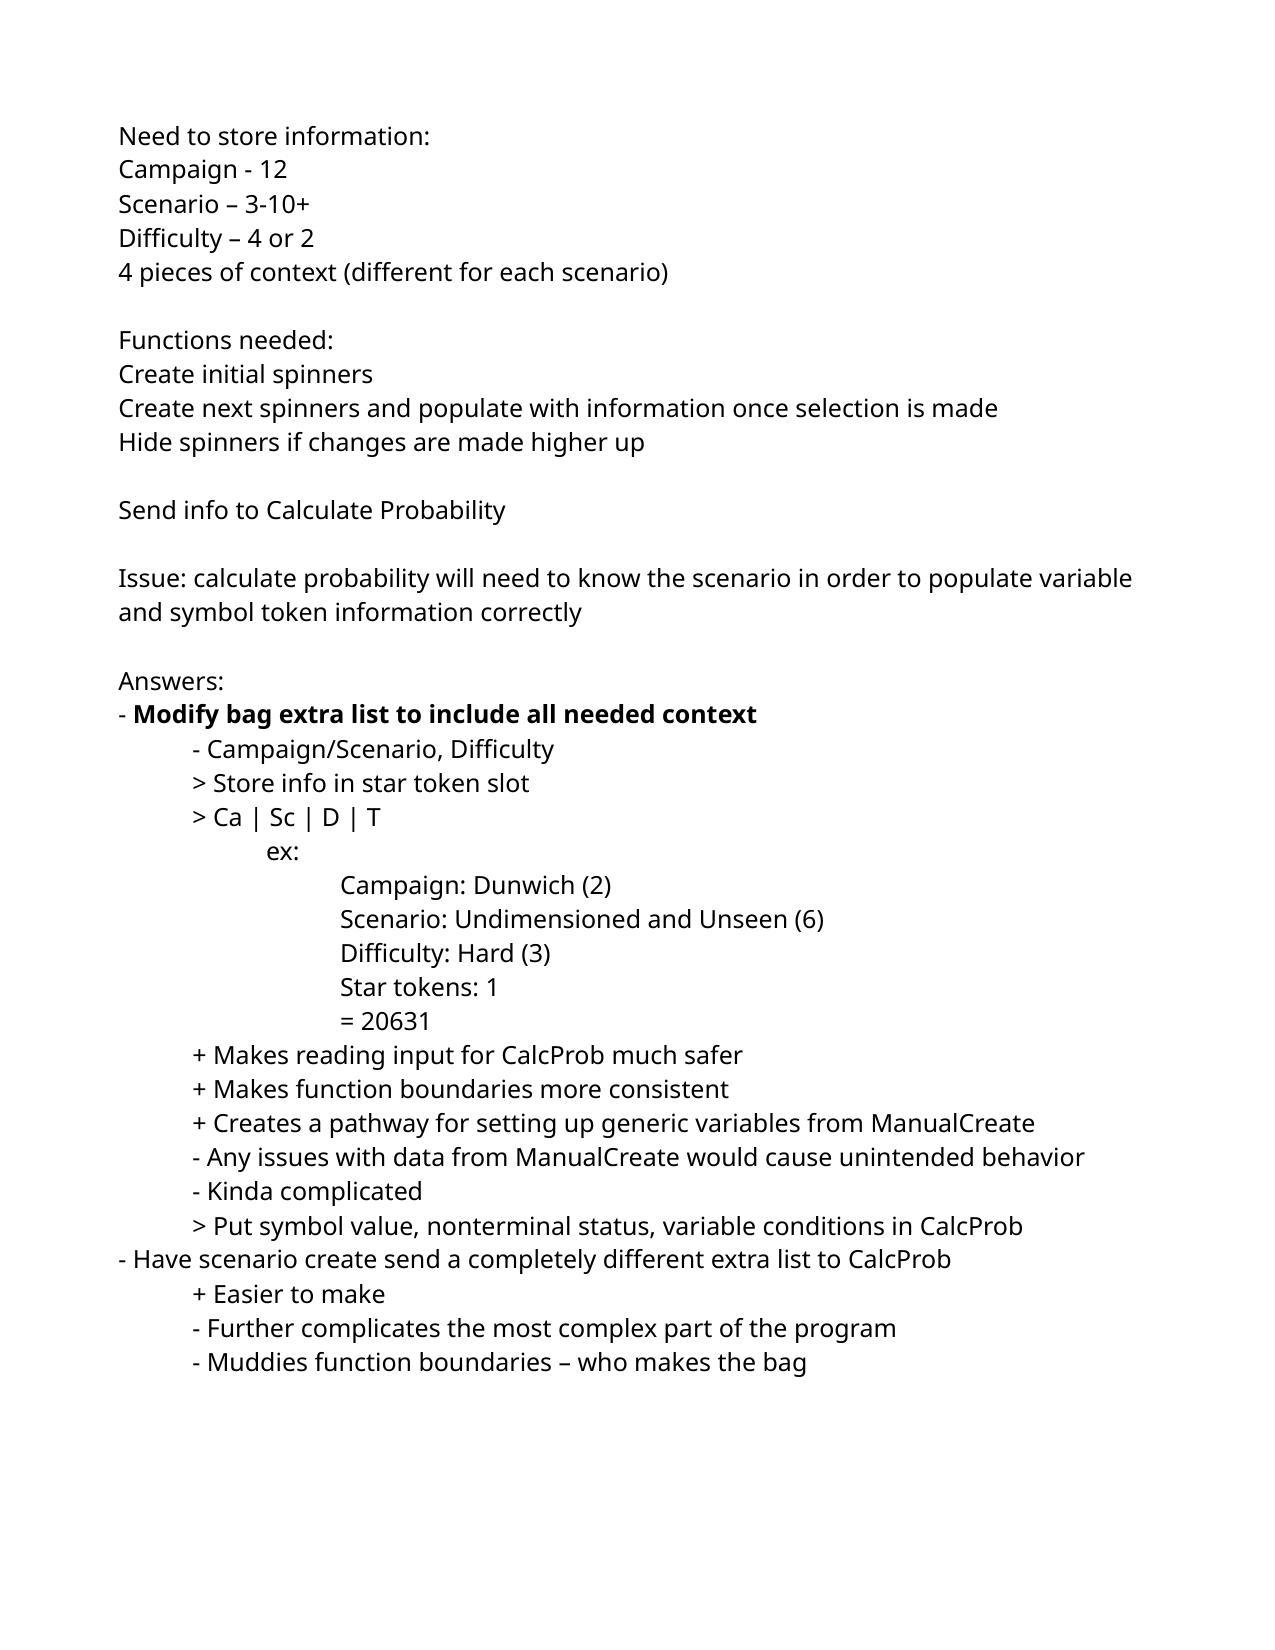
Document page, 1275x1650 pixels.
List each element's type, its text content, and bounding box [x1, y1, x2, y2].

text + Makes function boundaries more consistent [118, 1072, 1157, 1106]
text - Any issues with data from ManualCreate would cause unintended behavior [118, 1140, 1157, 1174]
text Functions needed: [118, 322, 1157, 357]
text 4 pieces of context (different for each scenario) [118, 254, 1157, 288]
text Create initial spinners [118, 357, 1157, 391]
text Scenario – 3-10+ [118, 186, 1157, 220]
text Create next spinners and populate with information once selection is made [118, 391, 1157, 425]
text + Makes reading input for CalcProb much safer [118, 1038, 1157, 1072]
text Difficulty: Hard (3) [118, 936, 1157, 970]
text Answers: [118, 663, 1157, 697]
text Campaign: Dunwich (2) [118, 867, 1157, 902]
text - Kinda complicated [118, 1174, 1157, 1208]
text Difficulty – 4 or 2 [118, 220, 1157, 254]
text Need to store information: [118, 118, 1157, 152]
text Hide spinners if changes are made higher up [118, 425, 1157, 459]
text > Store info in star token slot [118, 765, 1157, 799]
text + Easier to make [118, 1276, 1157, 1310]
text Send info to Calculate Probability [118, 493, 1157, 527]
text Star tokens: 1 [118, 970, 1157, 1004]
text - Have scenario create send a completely different extra list to CalcProb [118, 1242, 1157, 1276]
text > Put symbol value, nonterminal status, variable conditions in CalcProb [118, 1208, 1157, 1242]
text - Further complicates the most complex part of the program [118, 1310, 1157, 1344]
text Scenario: Undimensioned and Unseen (6) [118, 902, 1157, 936]
text + Creates a pathway for setting up generic variables from ManualCreate [118, 1106, 1157, 1140]
text ex: [118, 833, 1157, 867]
text - Muddies function boundaries – who makes the bag [118, 1344, 1157, 1378]
text > Ca | Sc | D | T [118, 799, 1157, 833]
text Issue: calculate probability will need to know the scenario in order to populate variable and symbol token information correctly [118, 561, 1157, 629]
text - Modify bag extra list to include all needed context [118, 697, 1157, 731]
text = 20631 [118, 1004, 1157, 1038]
text - Campaign/Scenario, Difficulty [118, 731, 1157, 765]
text Campaign - 12 [118, 152, 1157, 186]
